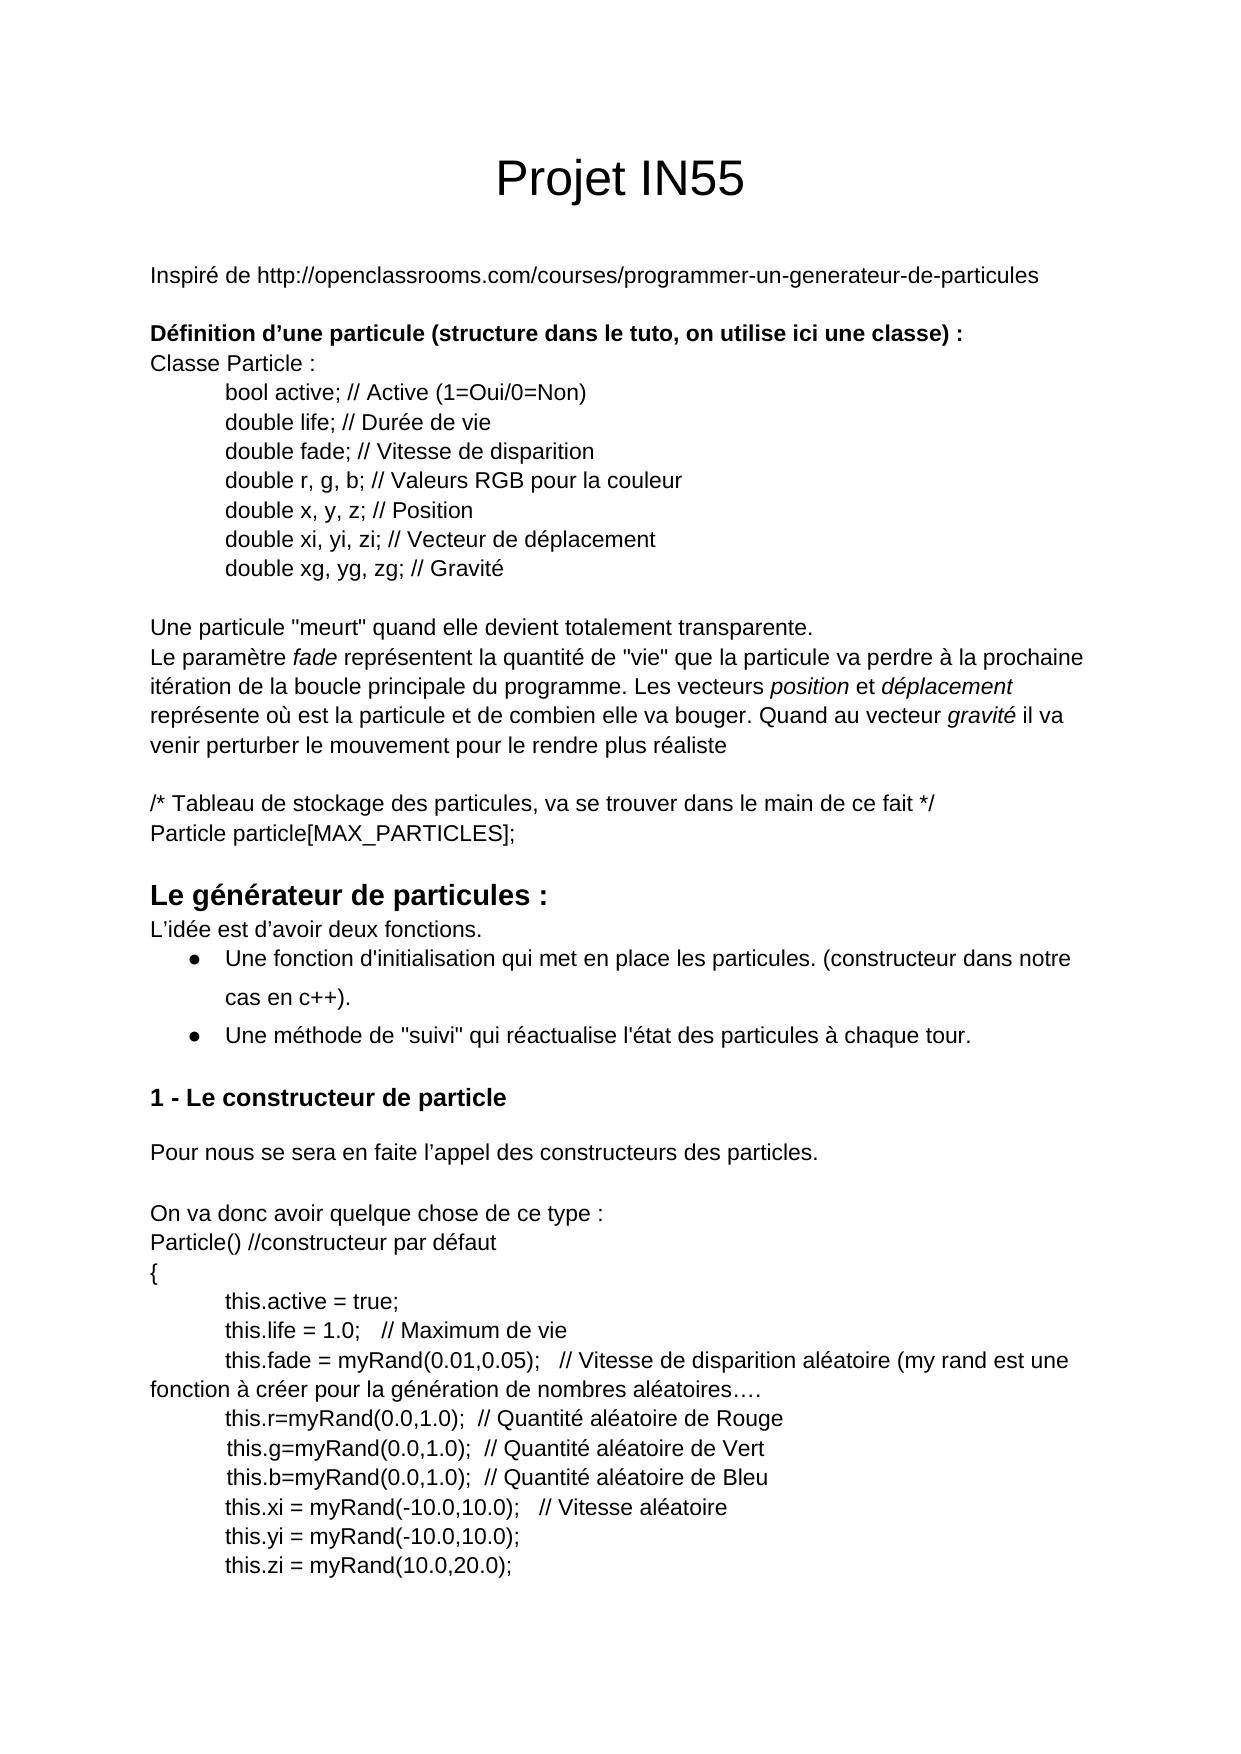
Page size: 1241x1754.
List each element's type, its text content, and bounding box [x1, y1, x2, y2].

text this.life = 1.0; // Maximum de vie [150, 1318, 1091, 1344]
text double xg, yg, zg; // Gravité [150, 556, 1091, 582]
text Particle() //constructeur par défaut [150, 1230, 1091, 1256]
text L’idée est d’avoir deux fonctions. [150, 917, 1091, 942]
text Classe Particle : [150, 350, 1091, 376]
text Particle particle[MAX_PARTICLES]; [150, 820, 1091, 846]
text this.yi = myRand(-10.0,10.0); [150, 1524, 1091, 1549]
text On va donc avoir quelque chose de ce type : [150, 1201, 1091, 1226]
text /* Tableau de stockage des particules, va se trouver dans le main de ce fait */ [150, 791, 1091, 817]
text double fade; // Vitesse de disparition [150, 438, 1091, 464]
text Le générateur de particules : [150, 879, 1091, 912]
text this.fade = myRand(0.01,0.05); // Vitesse de disparition aléatoire (my rand est une fonction à créer pour la génération de nombres aléatoires…. [150, 1347, 1091, 1402]
text this.r=myRand(0.0,1.0); // Quantité aléatoire de Rouge [150, 1406, 1091, 1432]
list Une méthode de "suivi" qui réactualise l'état des particules à chaque tour. [201, 1023, 1091, 1048]
subtitle 1 - Le constructeur de particle [150, 1084, 1091, 1112]
text Le paramètre fade représentent la quantité de "vie" que la particule va perdre à la prochaine itération de la boucle principale du programme. Les vecteurs position et déplacement représente où est la particule et de combien elle va bouger. Quand au vecteur gravité il va venir perturber le mouvement pour le rendre plus réaliste [150, 644, 1091, 758]
text Une particule "meurt" quand elle devient totalement transparente. [150, 615, 1091, 640]
list Une fonction d'initialisation qui met en place les particules. (constructeur dans notre cas en c++). [187, 946, 1091, 1010]
text this.b=myRand(0.0,1.0); // Quantité aléatoire de Bleu [150, 1465, 1091, 1491]
text Définition d’une particule (structure dans le tuto, on utilise ici une classe) : [150, 321, 1091, 347]
text double r, g, b; // Valeurs RGB pour la couleur [150, 468, 1091, 493]
text double xi, yi, zi; // Vecteur de déplacement [150, 527, 1091, 552]
text this.xi = myRand(-10.0,10.0); // Vitesse aléatoire [150, 1494, 1091, 1520]
text Pour nous se sera en faite l’appel des constructeurs des particles. [150, 1139, 1091, 1165]
text bool active; // Active (1=Oui/0=Non) [150, 380, 1091, 405]
text double life; // Durée de vie [150, 409, 1091, 435]
text Projet IN55 [150, 150, 1091, 206]
text this.zi = myRand(10.0,20.0); [150, 1553, 1091, 1579]
text double x, y, z; // Position [150, 497, 1091, 523]
text this.g=myRand(0.0,1.0); // Quantité aléatoire de Vert [150, 1436, 1091, 1461]
text Inspiré de http://openclassrooms.com/courses/programmer-un-generateur-de-particules [150, 262, 1091, 288]
text this.active = true; [150, 1289, 1091, 1314]
text { [150, 1259, 1091, 1285]
